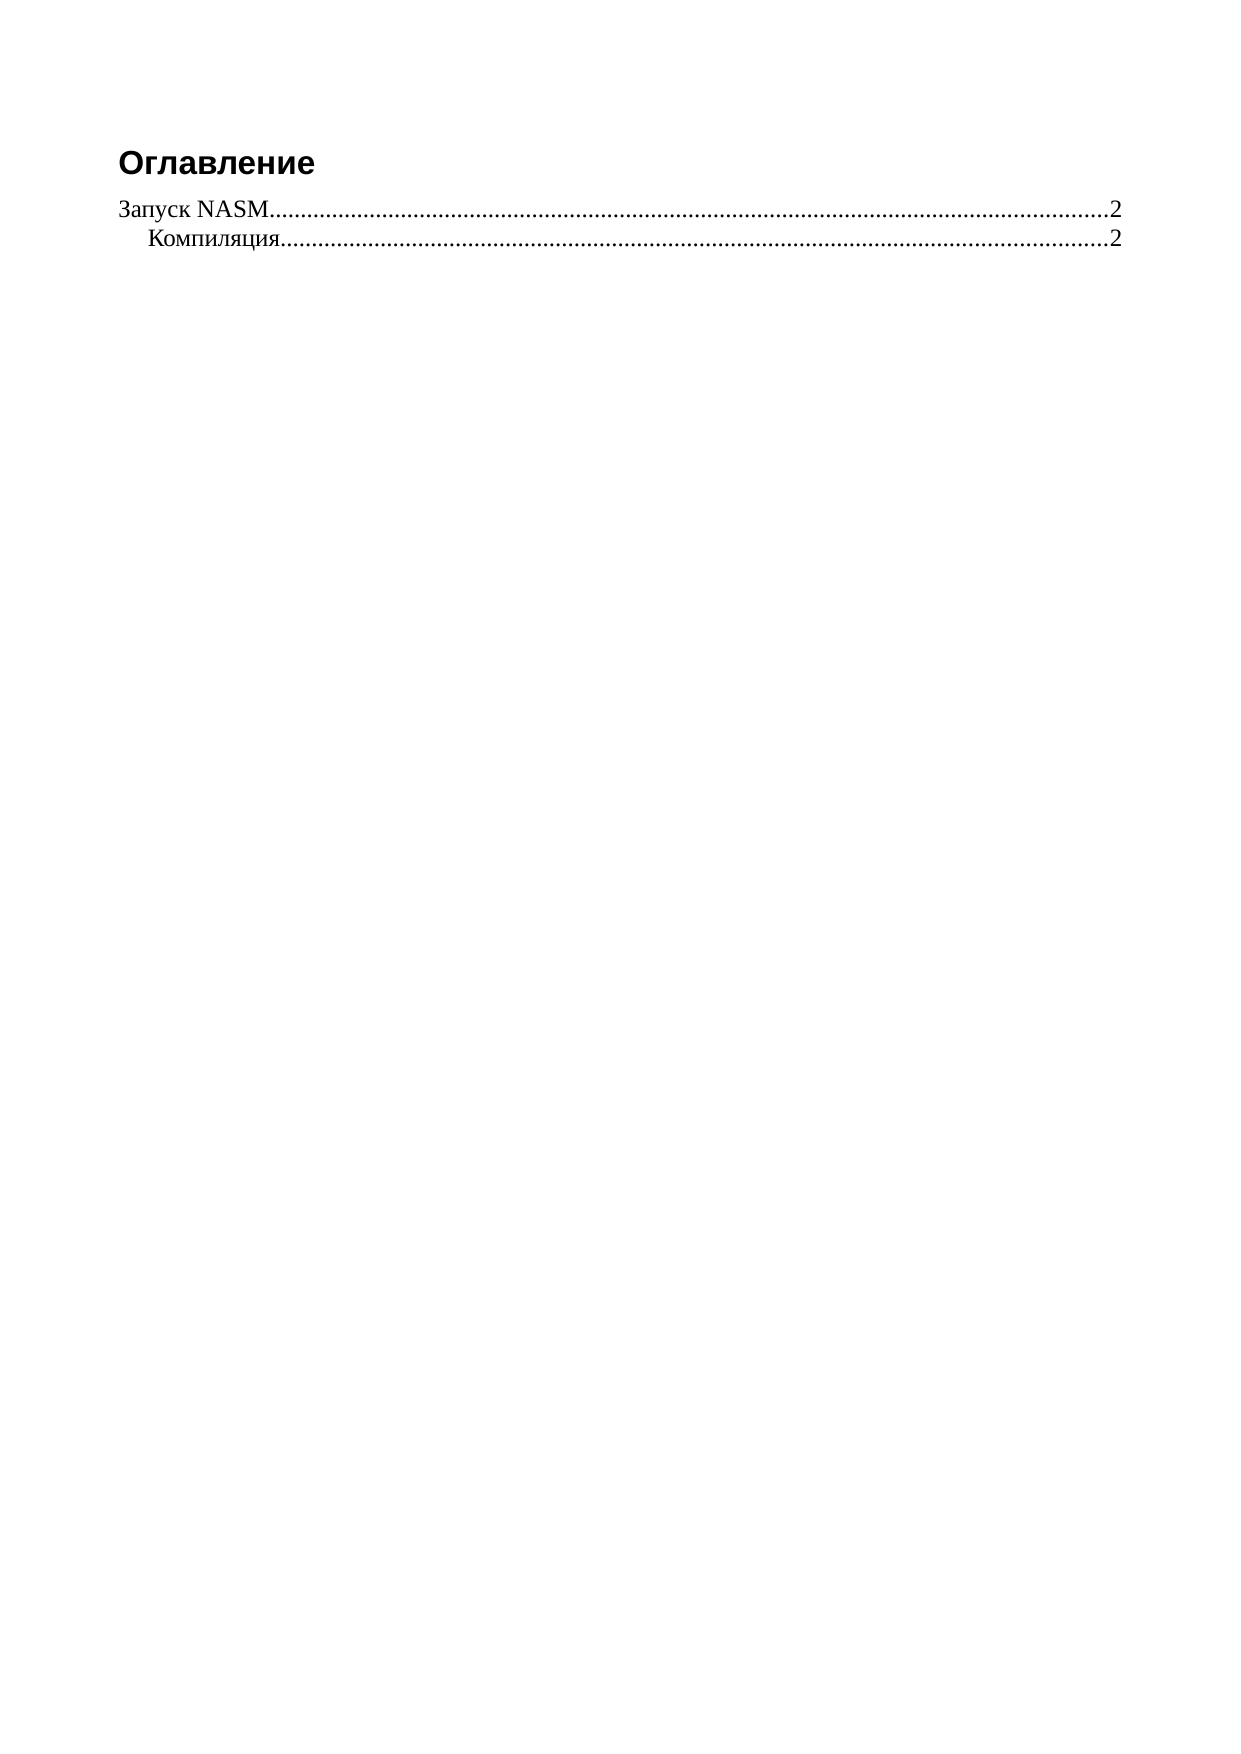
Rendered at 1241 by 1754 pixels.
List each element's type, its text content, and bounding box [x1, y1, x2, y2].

subtitle Оглавление [118, 143, 1122, 182]
text Компиляция 2 [148, 223, 1122, 252]
text Запуск NASM 2 [118, 194, 1122, 223]
